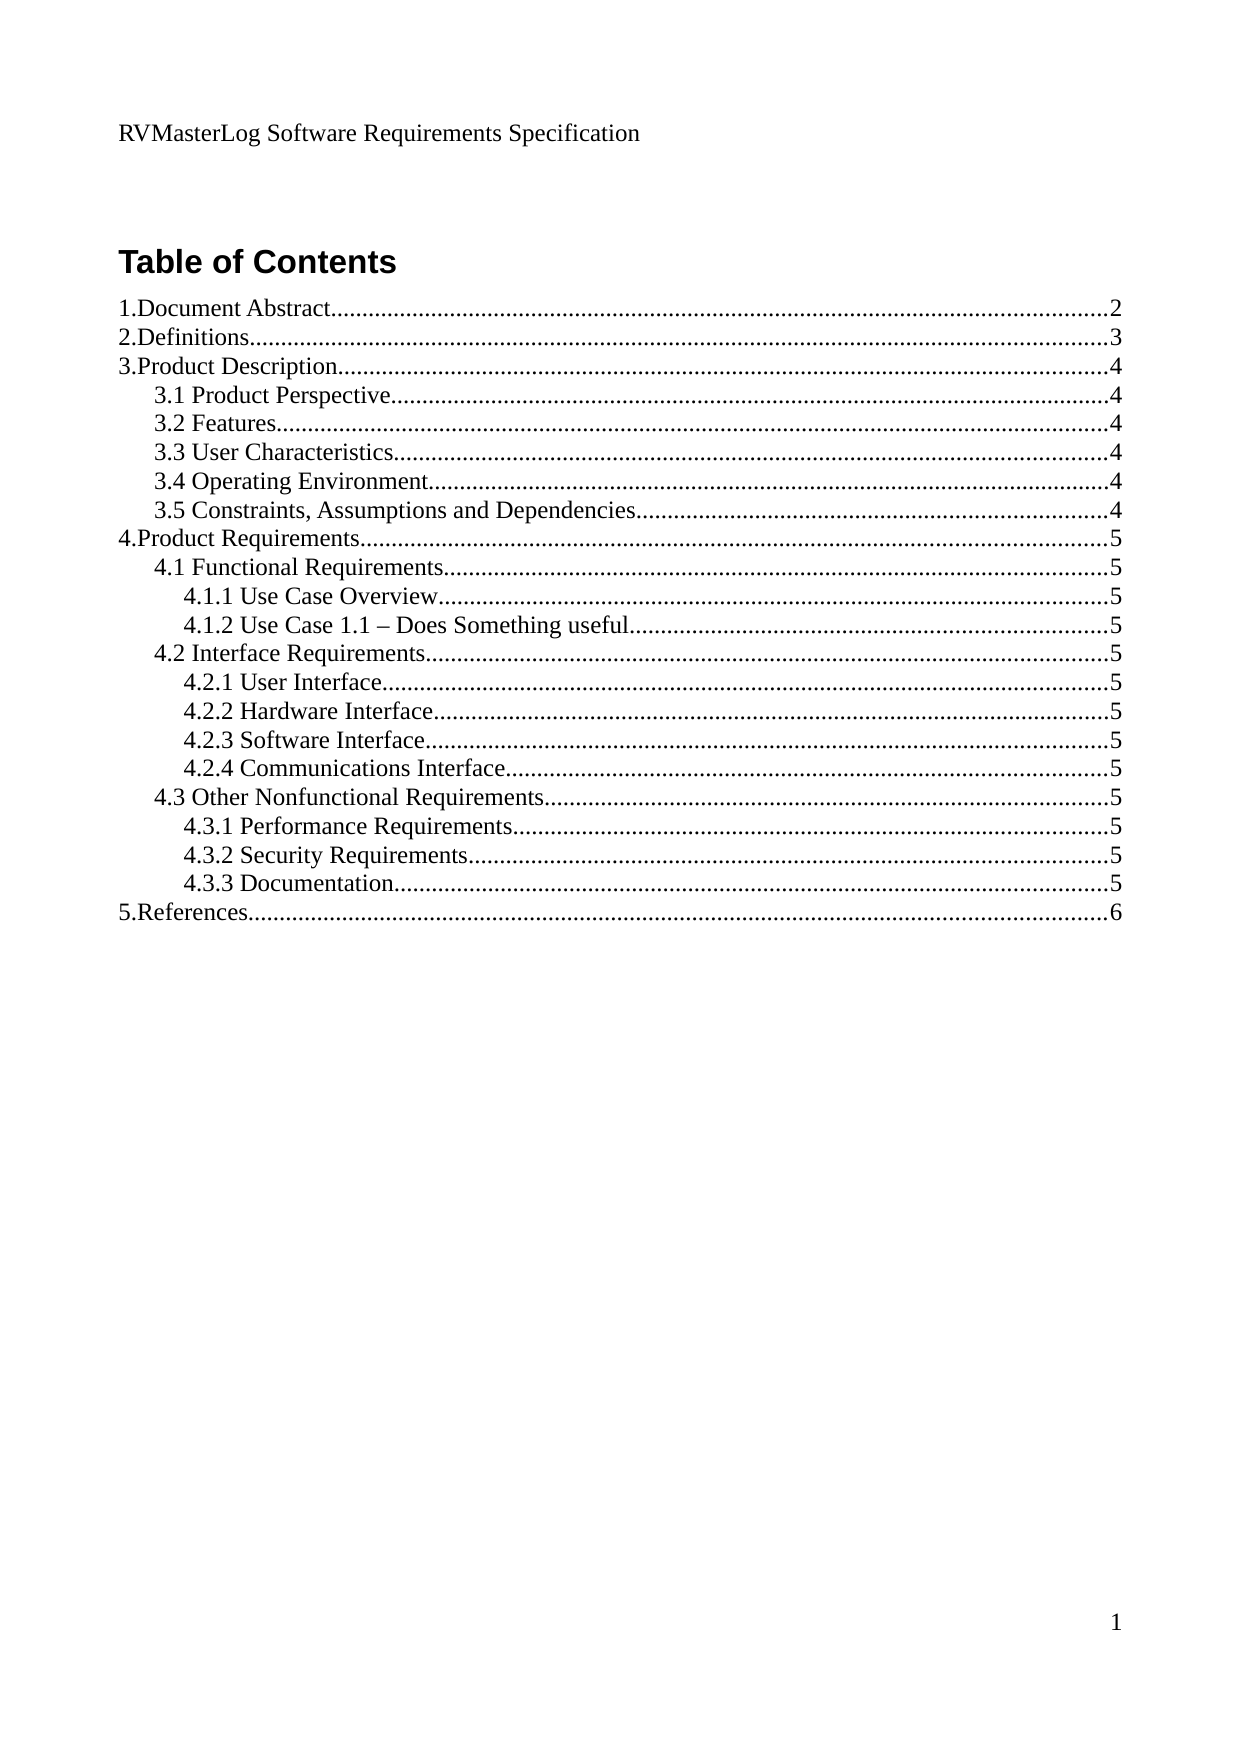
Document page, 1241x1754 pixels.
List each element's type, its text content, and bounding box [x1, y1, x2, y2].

text 3.1 Product Perspective 4 [148, 380, 1122, 408]
text 4.Product Requirements 5 [118, 523, 1122, 552]
text 4.3.3 Documentation 5 [177, 868, 1122, 897]
text 5.References 6 [118, 897, 1122, 926]
text 4.2.3 Software Interface 5 [177, 725, 1122, 753]
text 4.3.2 Security Requirements 5 [177, 840, 1122, 868]
text 3.5 Constraints, Assumptions and Dependencies 4 [148, 495, 1122, 523]
text 4.1 Functional Requirements 5 [148, 552, 1122, 581]
text 1.Document Abstract 2 [118, 293, 1122, 322]
text 4.1.2 Use Case 1.1 – Does Something useful 5 [177, 610, 1122, 638]
text 3.Product Description 4 [118, 351, 1122, 380]
text 4.2.1 User Interface 5 [177, 667, 1122, 696]
subtitle Table of Contents [118, 243, 1122, 281]
text 3.4 Operating Environment 4 [148, 466, 1122, 495]
text 4.3.1 Performance Requirements 5 [177, 811, 1122, 840]
text 4.1.1 Use Case Overview 5 [177, 581, 1122, 610]
text 4.2.2 Hardware Interface 5 [177, 696, 1122, 725]
text 4.2 Interface Requirements 5 [148, 638, 1122, 667]
text 2.Definitions 3 [118, 322, 1122, 351]
text 3.3 User Characteristics 4 [148, 437, 1122, 466]
text 3.2 Features 4 [148, 408, 1122, 437]
text 4.3 Other Nonfunctional Requirements 5 [148, 782, 1122, 811]
text 4.2.4 Communications Interface 5 [177, 753, 1122, 782]
